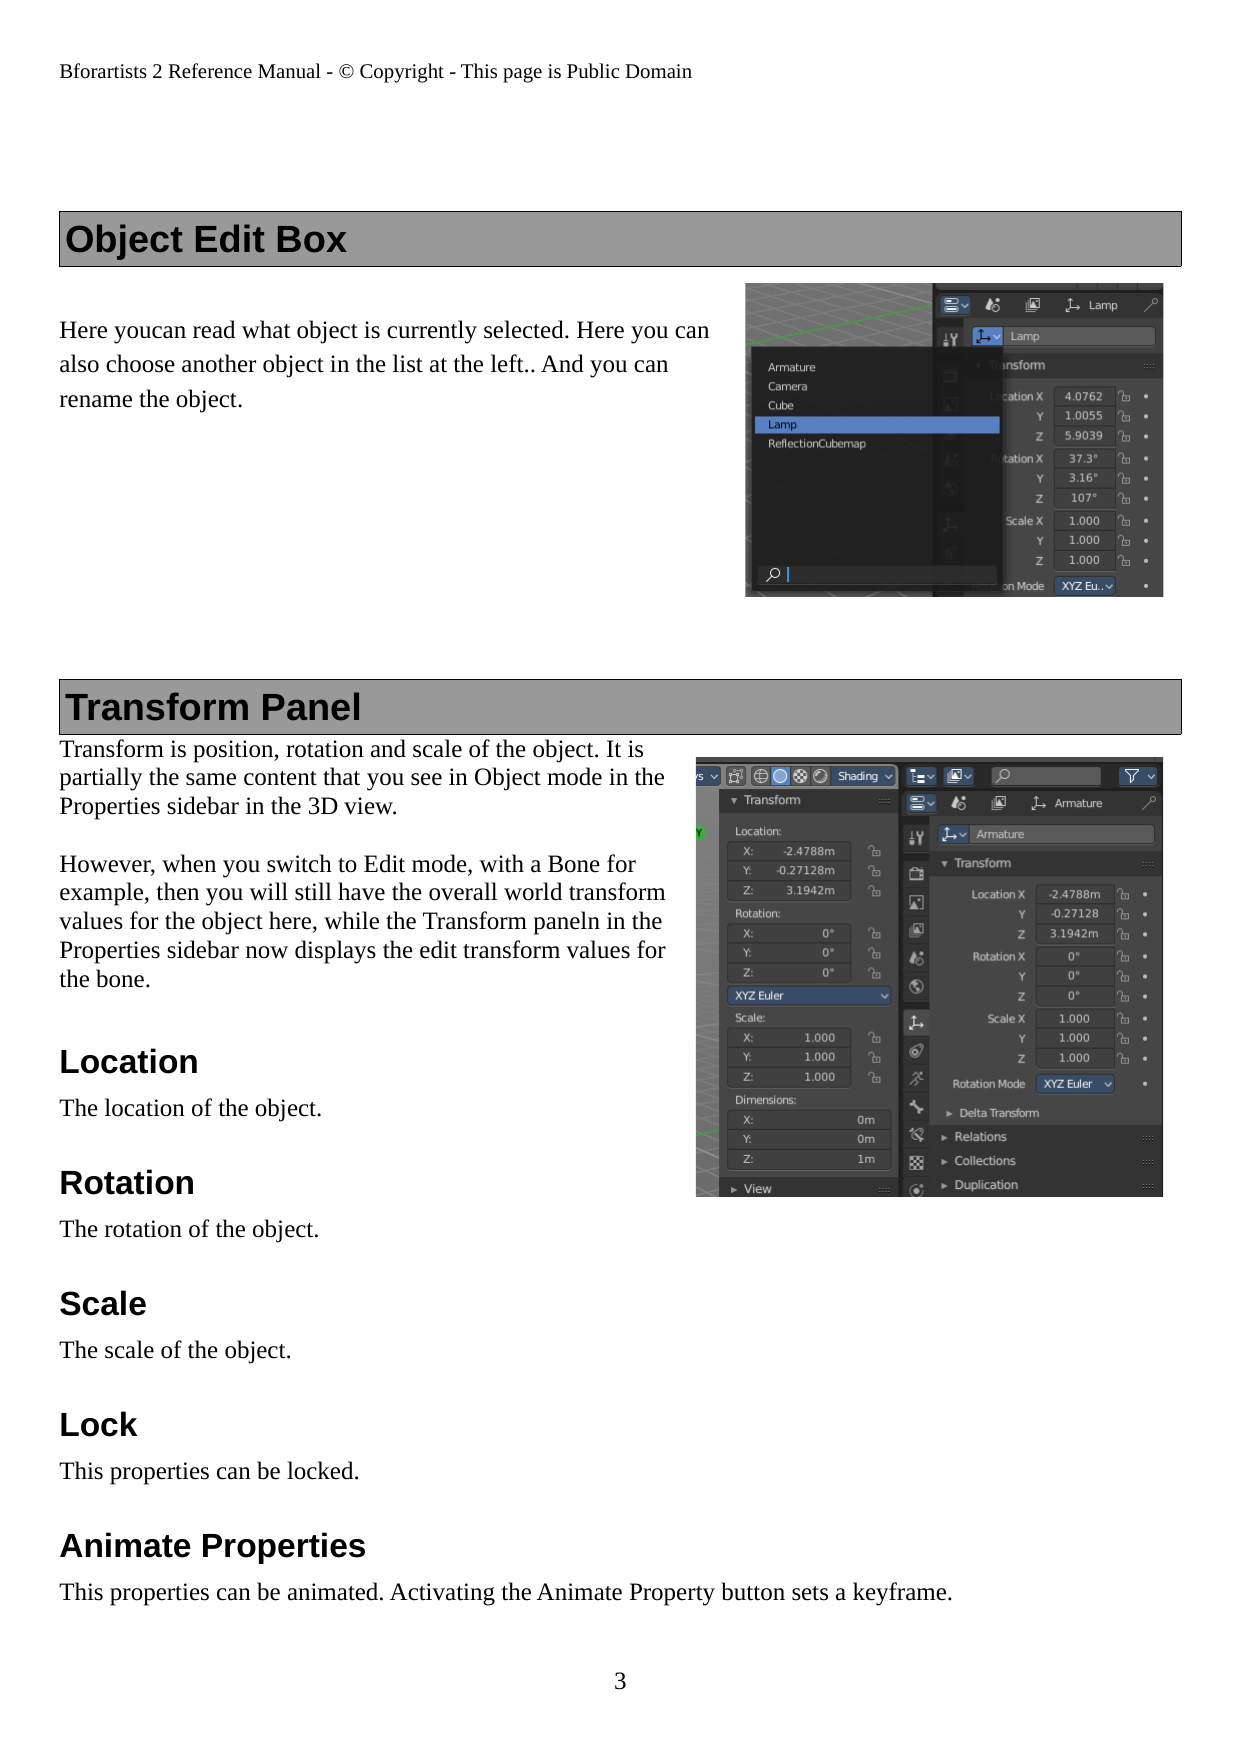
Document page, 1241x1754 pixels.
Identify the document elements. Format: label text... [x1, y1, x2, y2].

text Transform is position, rotation and scale of the object. It is partially the same content that you see in Object mode in the Properties sidebar in the 3D view. [59, 735, 1181, 820]
picture [745, 283, 1164, 597]
subtitle Scale [59, 1284, 1181, 1323]
table_header Object Edit Box [60, 212, 1181, 266]
subtitle Location [59, 1042, 695, 1081]
subtitle [1164, 1042, 1181, 1081]
text The rotation of the object. [59, 1214, 1181, 1243]
text However, when you switch to Edit mode, with a Bone for example, then you will still have the overall world transform values for the object here, while the Transform paneln in the Properties sidebar now displays the edit transform values for the bone. [59, 849, 695, 992]
picture [695, 757, 1164, 1197]
subtitle Animate Properties [59, 1526, 1181, 1565]
text The location of the object. [59, 1093, 695, 1122]
table_header Transform Panel [60, 680, 1181, 734]
subtitle Rotation [59, 1163, 1181, 1202]
text The scale of the object. [59, 1335, 1181, 1364]
text Here youcan read what object is currently selected. Here you can also choose another object in the list at the left.. And you can rename the object. [59, 315, 745, 413]
text This properties can be animated. Activating the Animate Property button sets a keyframe. [59, 1577, 1181, 1606]
subtitle Lock [59, 1405, 1181, 1444]
text This properties can be locked. [59, 1456, 1181, 1485]
